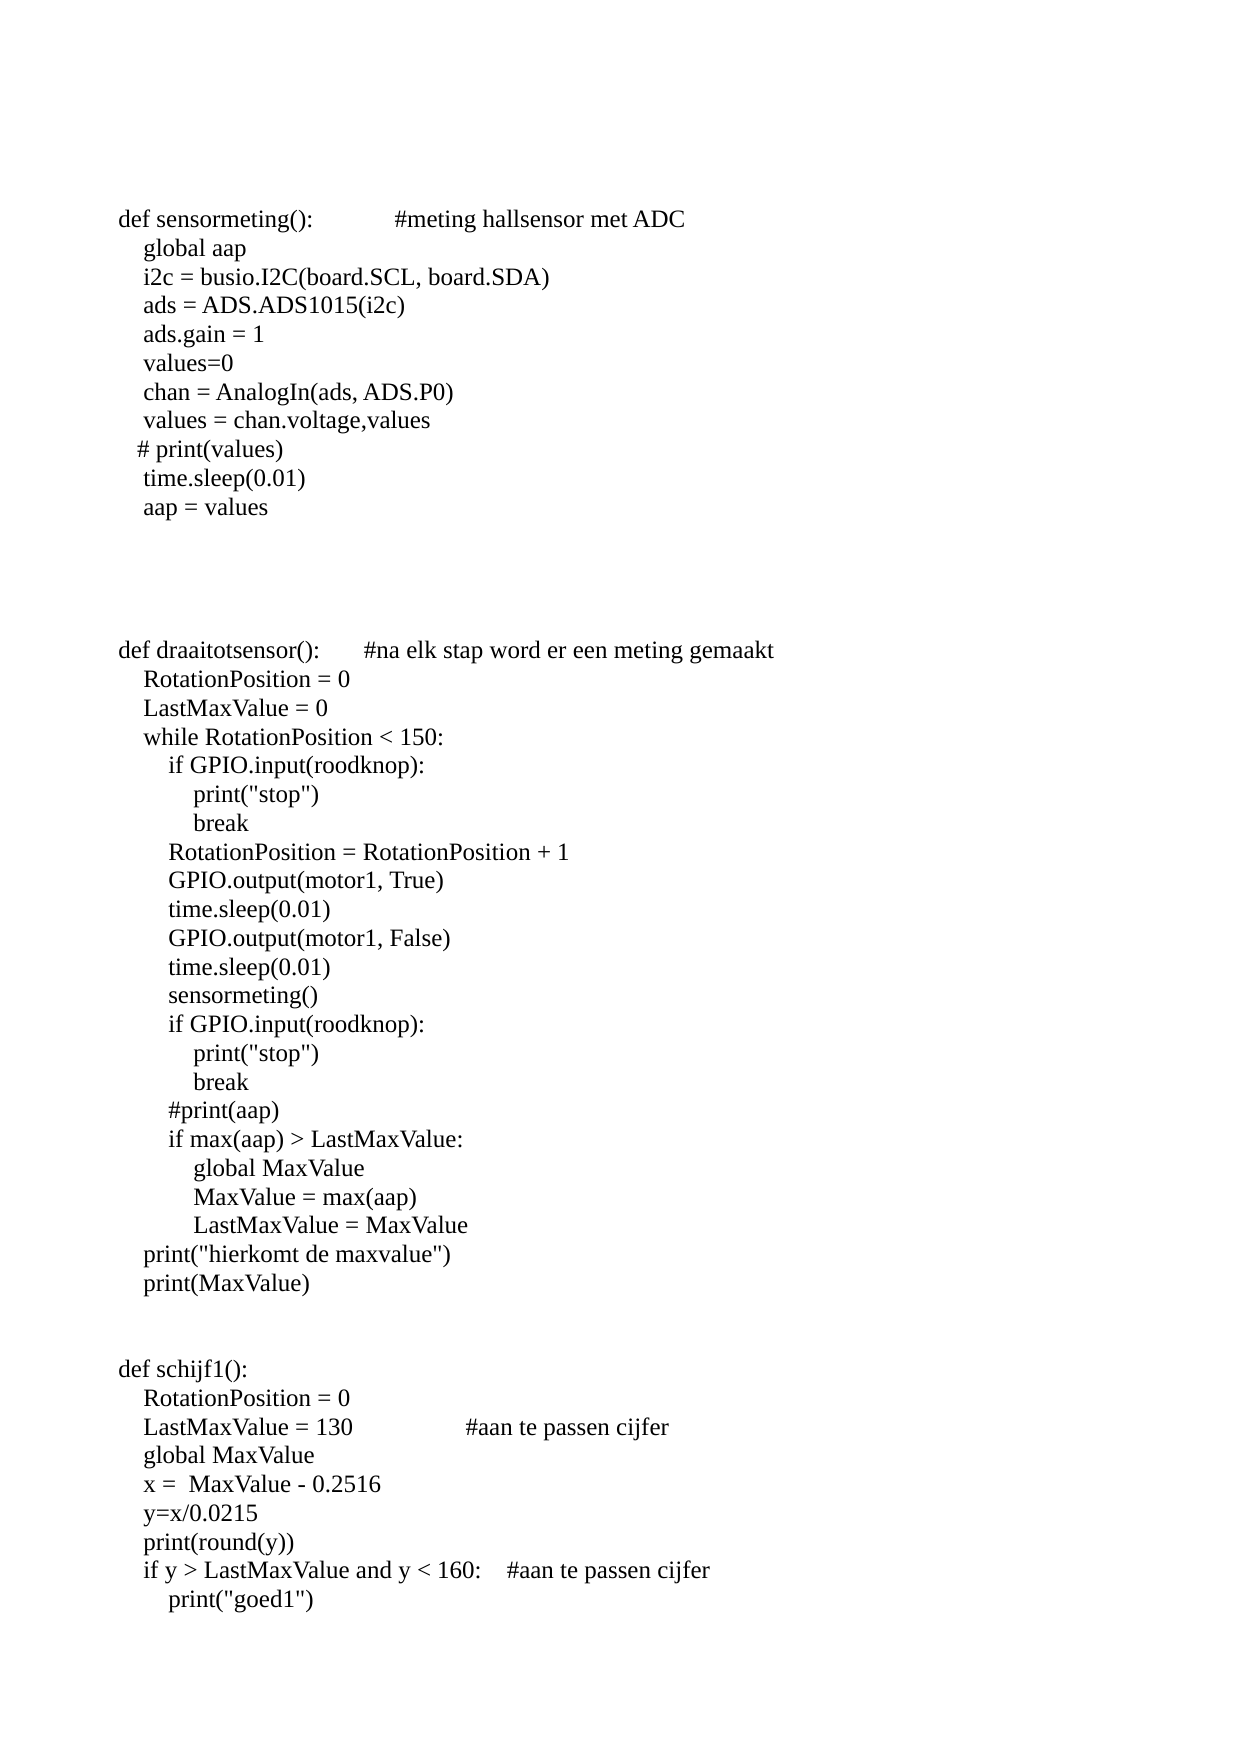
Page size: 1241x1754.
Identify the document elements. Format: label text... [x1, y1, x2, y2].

text print(round(y)) [118, 1527, 1122, 1556]
text RotationPosition = 0 [118, 664, 1122, 693]
text time.sleep(0.01) [118, 463, 1122, 492]
text print("hierkomt de maxvalue") [118, 1239, 1122, 1268]
text print("goed1") [118, 1584, 1122, 1613]
text break [118, 808, 1122, 837]
text LastMaxValue = 130 #aan te passen cijfer [118, 1412, 1122, 1441]
text #print(aap) [118, 1096, 1122, 1124]
text ads.gain = 1 [118, 319, 1122, 348]
text print(MaxValue) [118, 1268, 1122, 1297]
text values = chan.voltage,values [118, 406, 1122, 434]
text ads = ADS.ADS1015(i2c) [118, 291, 1122, 319]
text MaxValue = max(aap) [118, 1182, 1122, 1211]
text if GPIO.input(roodknop): [118, 1009, 1122, 1038]
text if max(aap) > LastMaxValue: [118, 1124, 1122, 1153]
text print("stop") [118, 779, 1122, 808]
text RotationPosition = RotationPosition + 1 [118, 837, 1122, 866]
text LastMaxValue = MaxValue [118, 1211, 1122, 1239]
text GPIO.output(motor1, False) [118, 923, 1122, 952]
text print("stop") [118, 1038, 1122, 1067]
text def schijf1(): [118, 1354, 1122, 1383]
text global MaxValue [118, 1441, 1122, 1469]
text GPIO.output(motor1, True) [118, 866, 1122, 894]
text LastMaxValue = 0 [118, 693, 1122, 722]
text if y > LastMaxValue and y < 160: #aan te passen cijfer [118, 1556, 1122, 1584]
text y=x/0.0215 [118, 1498, 1122, 1527]
text i2c = busio.I2C(board.SCL, board.SDA) [118, 262, 1122, 291]
text def draaitotsensor(): #na elk stap word er een meting gemaakt [118, 636, 1122, 664]
text x = MaxValue - 0.2516 [118, 1469, 1122, 1498]
text sensormeting() [118, 981, 1122, 1009]
text def sensormeting(): #meting hallsensor met ADC [118, 204, 1122, 233]
text break [118, 1067, 1122, 1096]
text values=0 [118, 348, 1122, 377]
text RotationPosition = 0 [118, 1383, 1122, 1412]
text time.sleep(0.01) [118, 952, 1122, 981]
text while RotationPosition < 150: [118, 722, 1122, 751]
text # print(values) [118, 434, 1122, 463]
text chan = AnalogIn(ads, ADS.P0) [118, 377, 1122, 406]
text if GPIO.input(roodknop): [118, 751, 1122, 779]
text aap = values [118, 492, 1122, 521]
text time.sleep(0.01) [118, 894, 1122, 923]
text global aap [118, 233, 1122, 262]
text global MaxValue [118, 1153, 1122, 1182]
